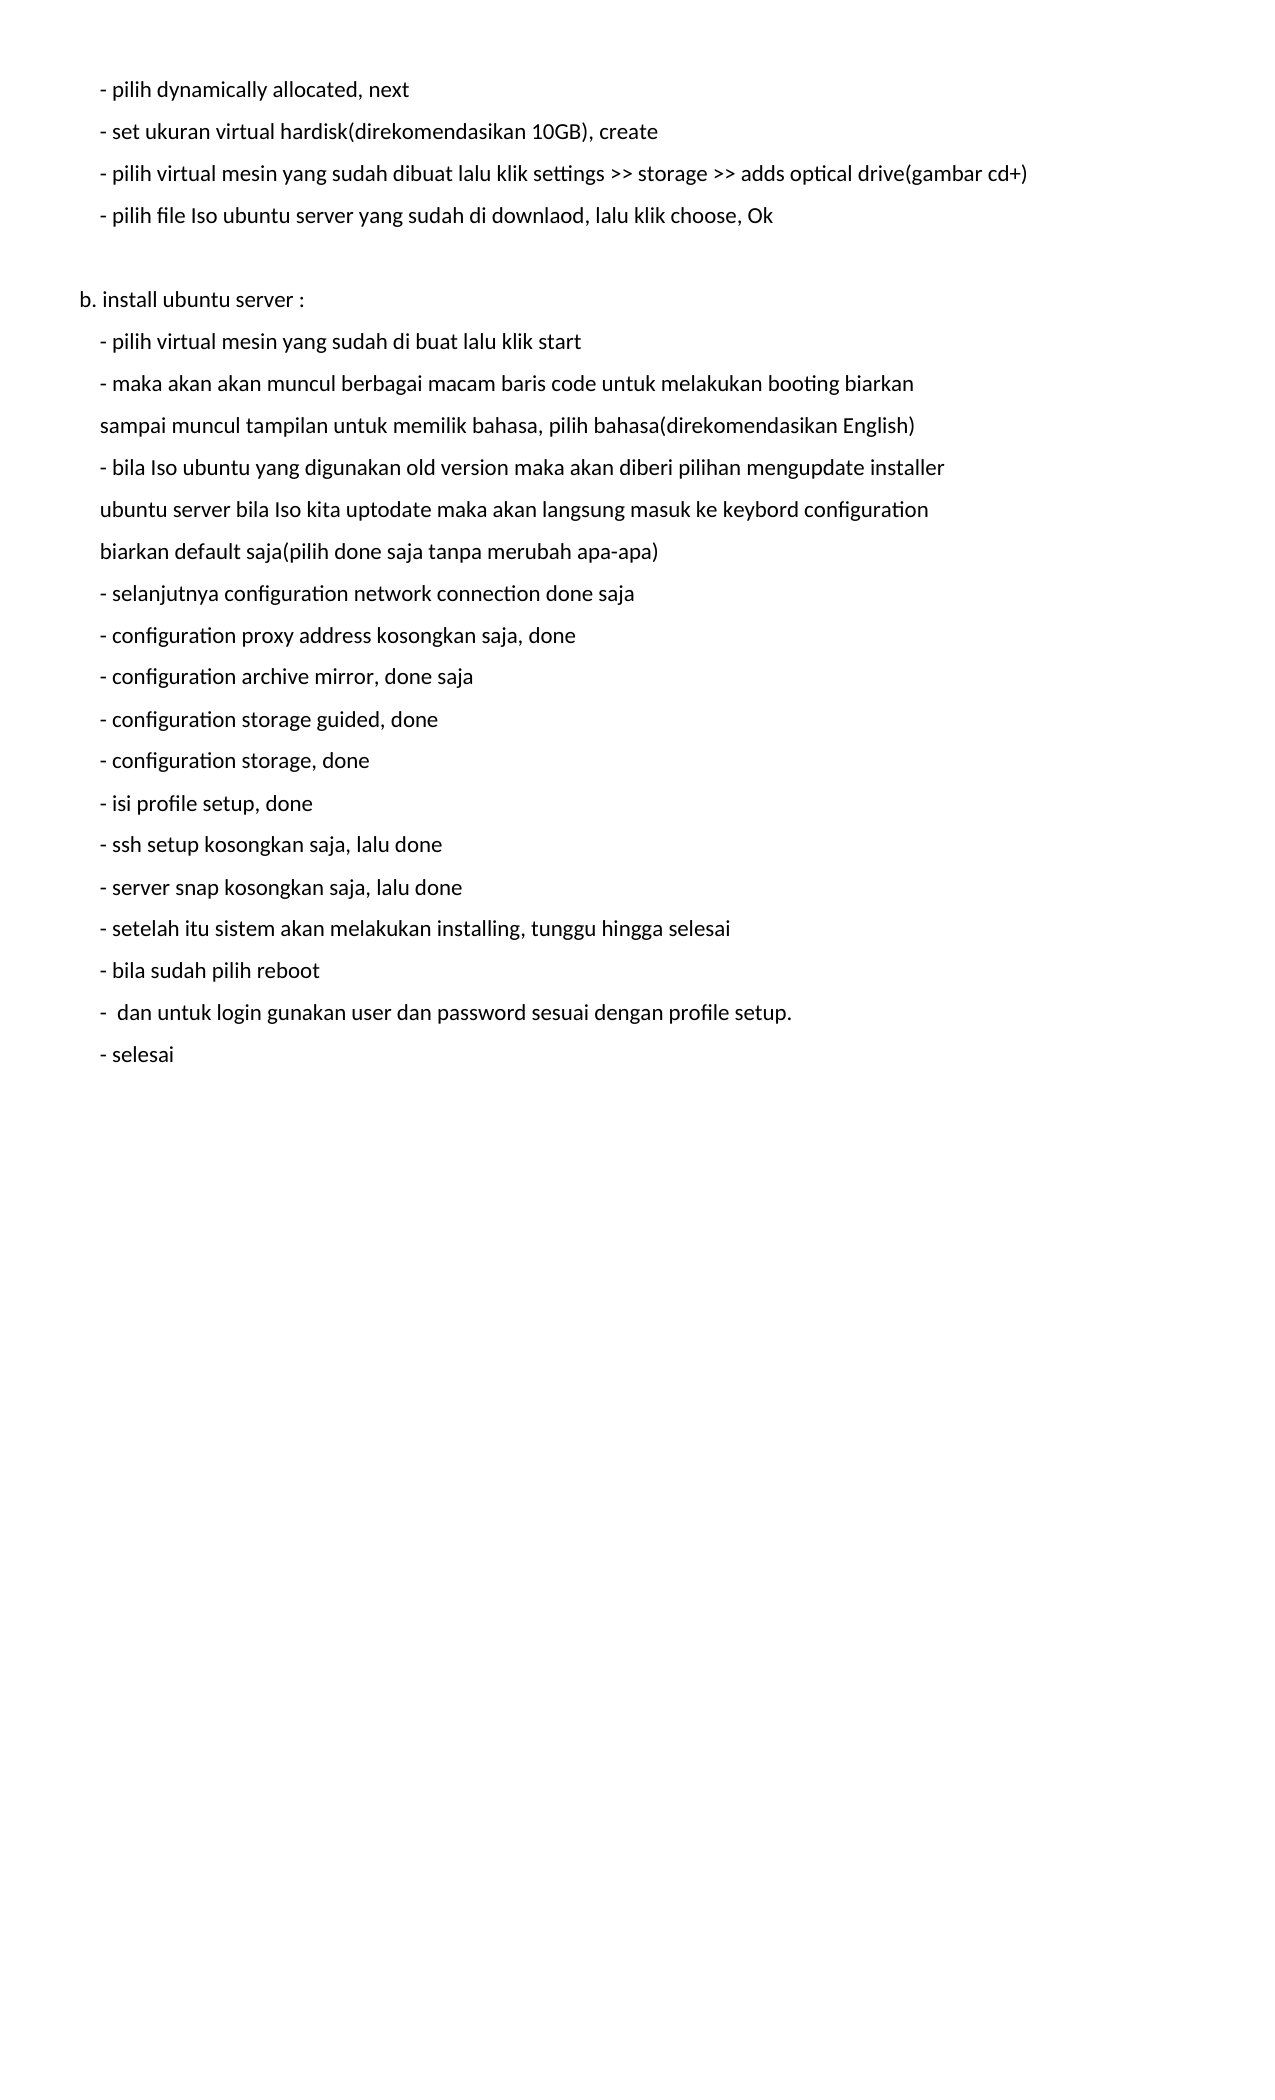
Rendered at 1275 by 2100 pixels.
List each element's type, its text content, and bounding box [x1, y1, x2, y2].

text - configuration archive mirror, done saja [58, 663, 1174, 691]
text - isi profile setup, done [58, 789, 1174, 817]
text - set ukuran virtual hardisk(direkomendasikan 10GB), create [58, 117, 1174, 145]
text - server snap kosongkan saja, lalu done [58, 873, 1174, 901]
text b. install ubuntu server : [58, 285, 1174, 313]
text - pilih virtual mesin yang sudah di buat lalu klik start [58, 327, 1174, 355]
text - selesai [58, 1041, 1174, 1068]
text - configuration proxy address kosongkan saja, done [58, 621, 1174, 649]
text - pilih virtual mesin yang sudah dibuat lalu klik settings >> storage >> adds optical drive(gambar cd+) [58, 159, 1174, 187]
text - bila sudah pilih reboot [58, 957, 1174, 984]
text ubuntu server bila Iso kita uptodate maka akan langsung masuk ke keybord configuration [58, 495, 1174, 523]
text - setelah itu sistem akan melakukan installing, tunggu hingga selesai [58, 914, 1174, 943]
text - configuration storage, done [58, 747, 1174, 775]
text - dan untuk login gunakan user dan password sesuai dengan profile setup. [58, 998, 1174, 1027]
text sampai muncul tampilan untuk memilik bahasa, pilih bahasa(direkomendasikan English) [58, 411, 1174, 439]
text biarkan default saja(pilih done saja tanpa merubah apa-apa) [58, 537, 1174, 565]
text - pilih dynamically allocated, next [58, 75, 1174, 103]
text - maka akan akan muncul berbagai macam baris code untuk melakukan booting biarkan [58, 369, 1174, 397]
text - bila Iso ubuntu yang digunakan old version maka akan diberi pilihan mengupdate installer [58, 453, 1174, 481]
text - pilih file Iso ubuntu server yang sudah di downlaod, lalu klik choose, Ok [58, 201, 1174, 229]
text - selanjutnya configuration network connection done saja [58, 579, 1174, 607]
text - ssh setup kosongkan saja, lalu done [58, 831, 1174, 859]
text - configuration storage guided, done [58, 705, 1174, 733]
